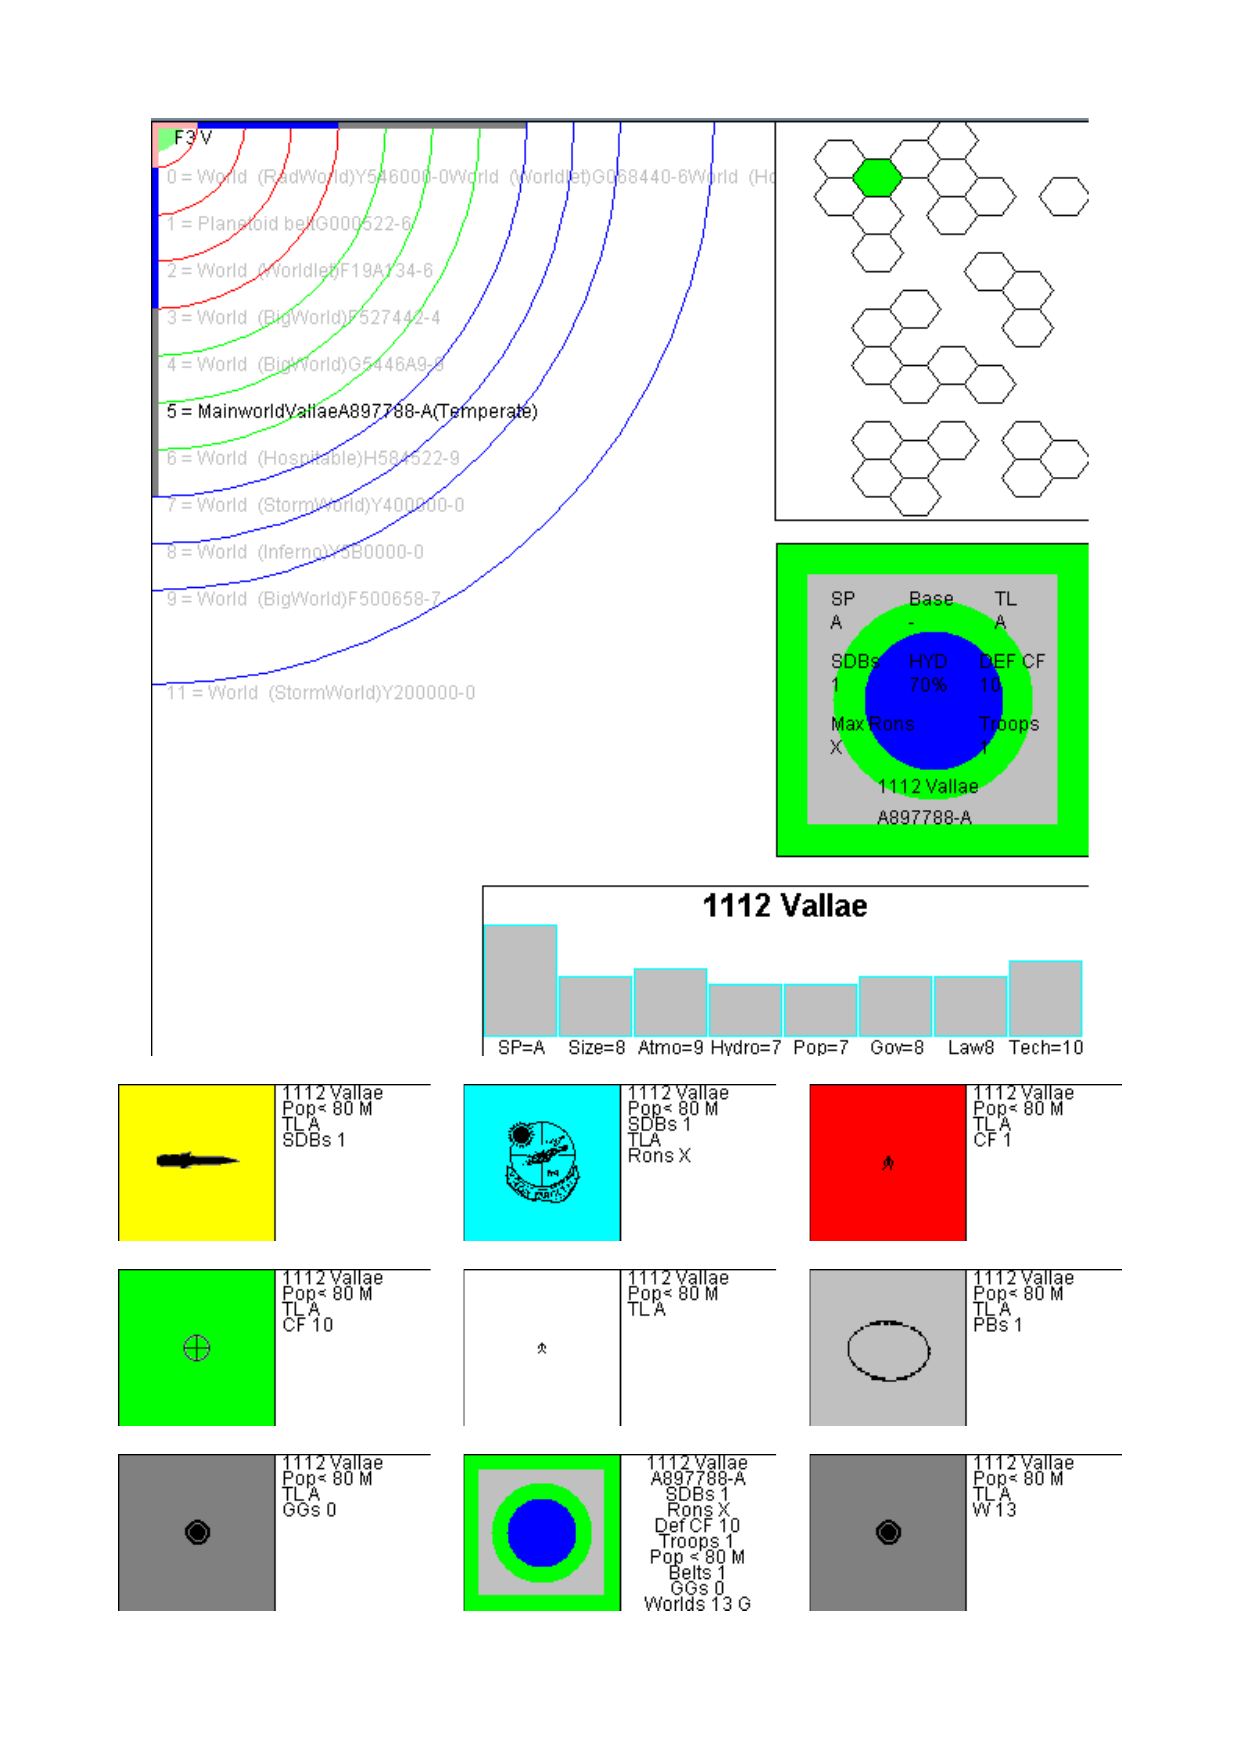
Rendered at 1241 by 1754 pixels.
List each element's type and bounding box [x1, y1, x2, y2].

picture [118, 1269, 431, 1426]
picture [118, 1084, 431, 1241]
picture [809, 1454, 1122, 1611]
picture [809, 1269, 1122, 1426]
picture [809, 1084, 1122, 1241]
picture [463, 1454, 777, 1611]
picture [463, 1084, 777, 1241]
picture [151, 118, 1089, 1056]
picture [118, 1454, 431, 1611]
picture [463, 1269, 777, 1426]
